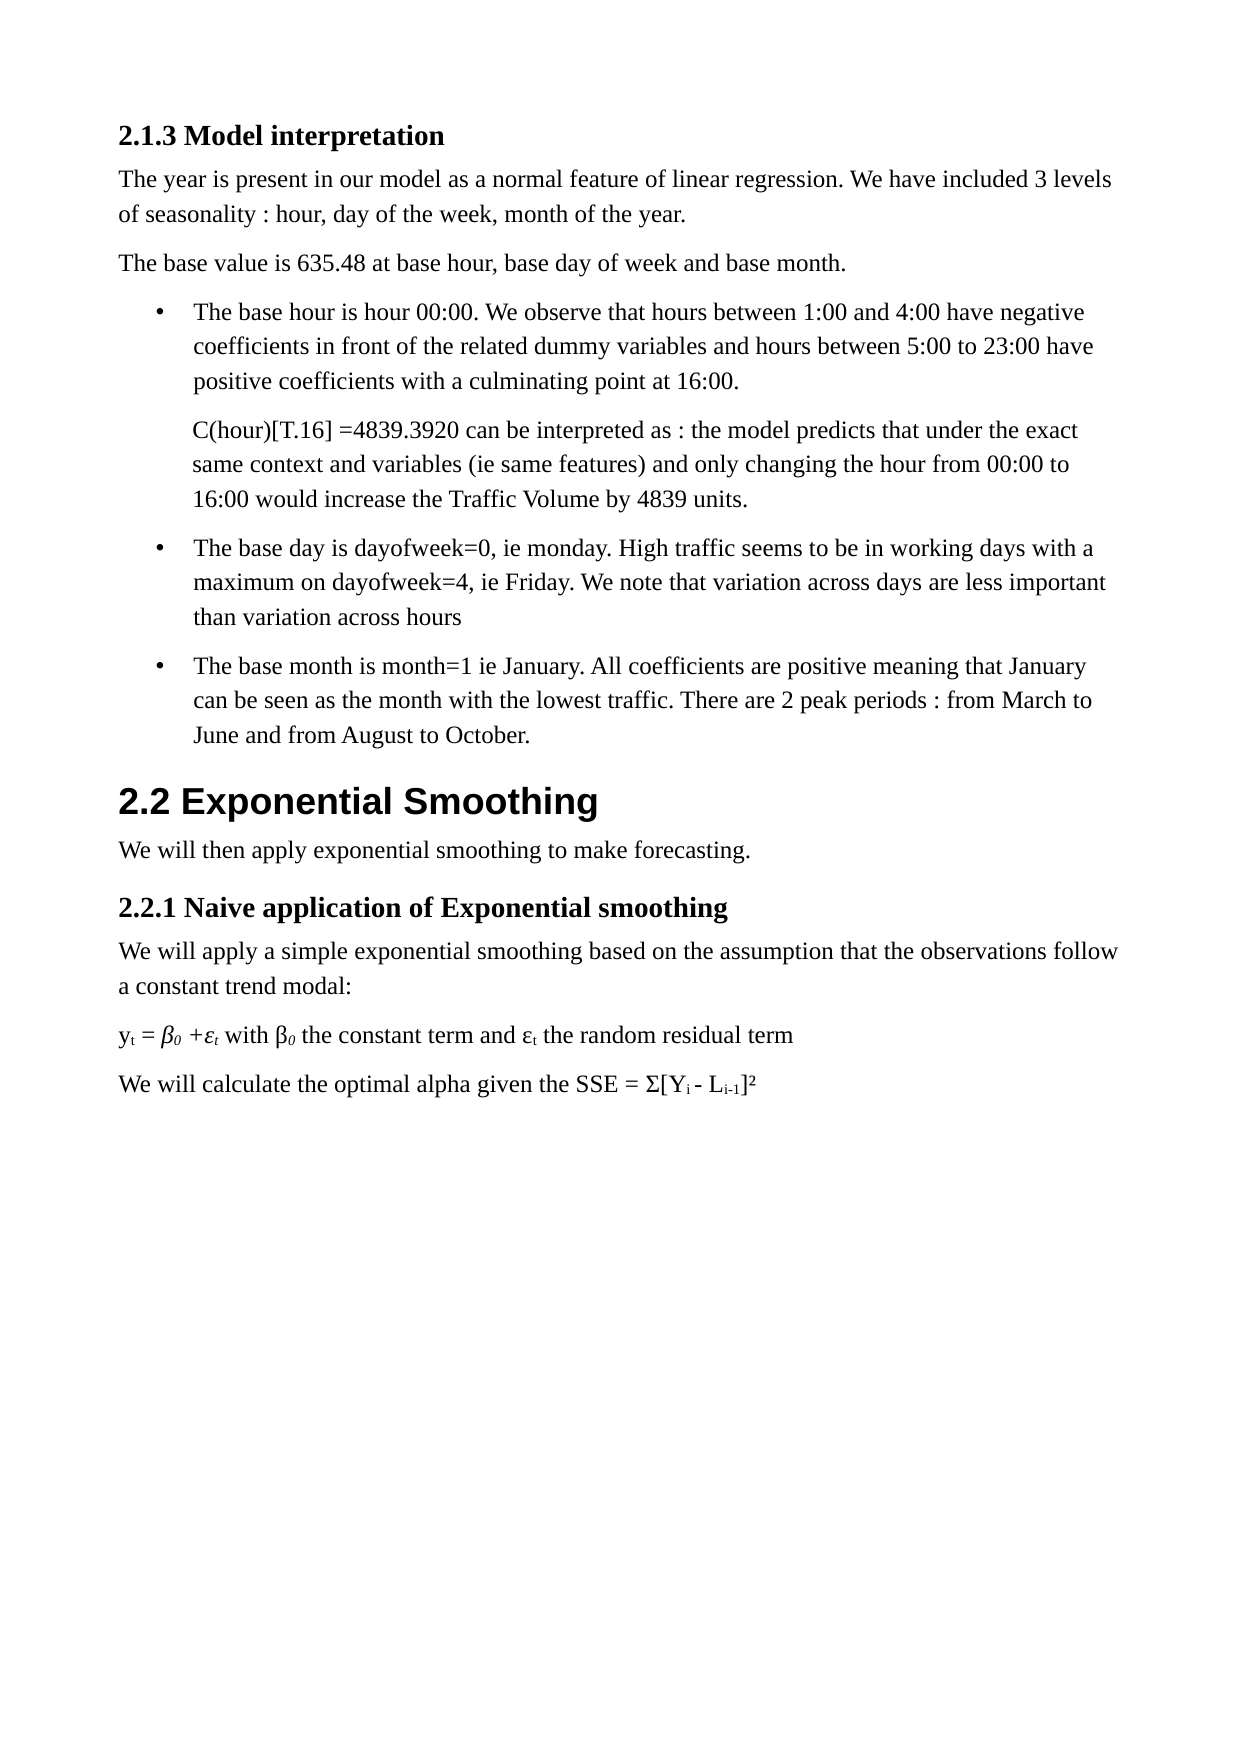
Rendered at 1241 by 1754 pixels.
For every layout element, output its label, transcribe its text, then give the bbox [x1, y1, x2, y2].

text We will calculate the optimal alpha given the SSE = Σ[Yi - Li-1]² [118, 1069, 1122, 1098]
text C(hour)[T.16] =4839.3920 can be interpreted as : the model predicts that under the exact same context and variables (ie same features) and only changing the hour from 00:00 to 16:00 would increase the Traffic Volume by 4839 units. [192, 415, 1122, 512]
subtitle 2.1.3 Model interpretation [118, 118, 1122, 152]
list The base day is dayofweek=0, ie monday. High traffic seems to be in working days with a maximum on dayofweek=4, ie Friday. We note that variation across days are less important than variation across hours [156, 533, 1122, 631]
text We will apply a simple exponential smoothing based on the assumption that the observations follow a constant trend modal: [118, 936, 1122, 999]
list The base hour is hour 00:00. We observe that hours between 1:00 and 4:00 have negative coefficients in front of the related dummy variables and hours between 5:00 to 23:00 have positive coefficients with a culminating point at 16:00. [156, 297, 1122, 394]
text The base value is 635.48 at base hour, base day of week and base month. [118, 248, 1122, 276]
text We will then apply exponential smoothing to make forecasting. [118, 835, 1122, 864]
list The base month is month=1 ie January. All coefficients are positive meaning that January can be seen as the month with the lowest traffic. There are 2 peak periods : from March to June and from August to October. [156, 651, 1122, 748]
text The year is present in our model as a normal feature of linear regression. We have included 3 levels of seasonality : hour, day of the week, month of the year. [118, 164, 1122, 227]
subtitle 2.2 Exponential Smoothing [118, 779, 1122, 822]
subtitle 2.2.1 Naive application of Exponential smoothing [118, 890, 1122, 924]
text yt = β0 +εt with β0 the constant term and εt the random residual term [118, 1020, 1122, 1048]
